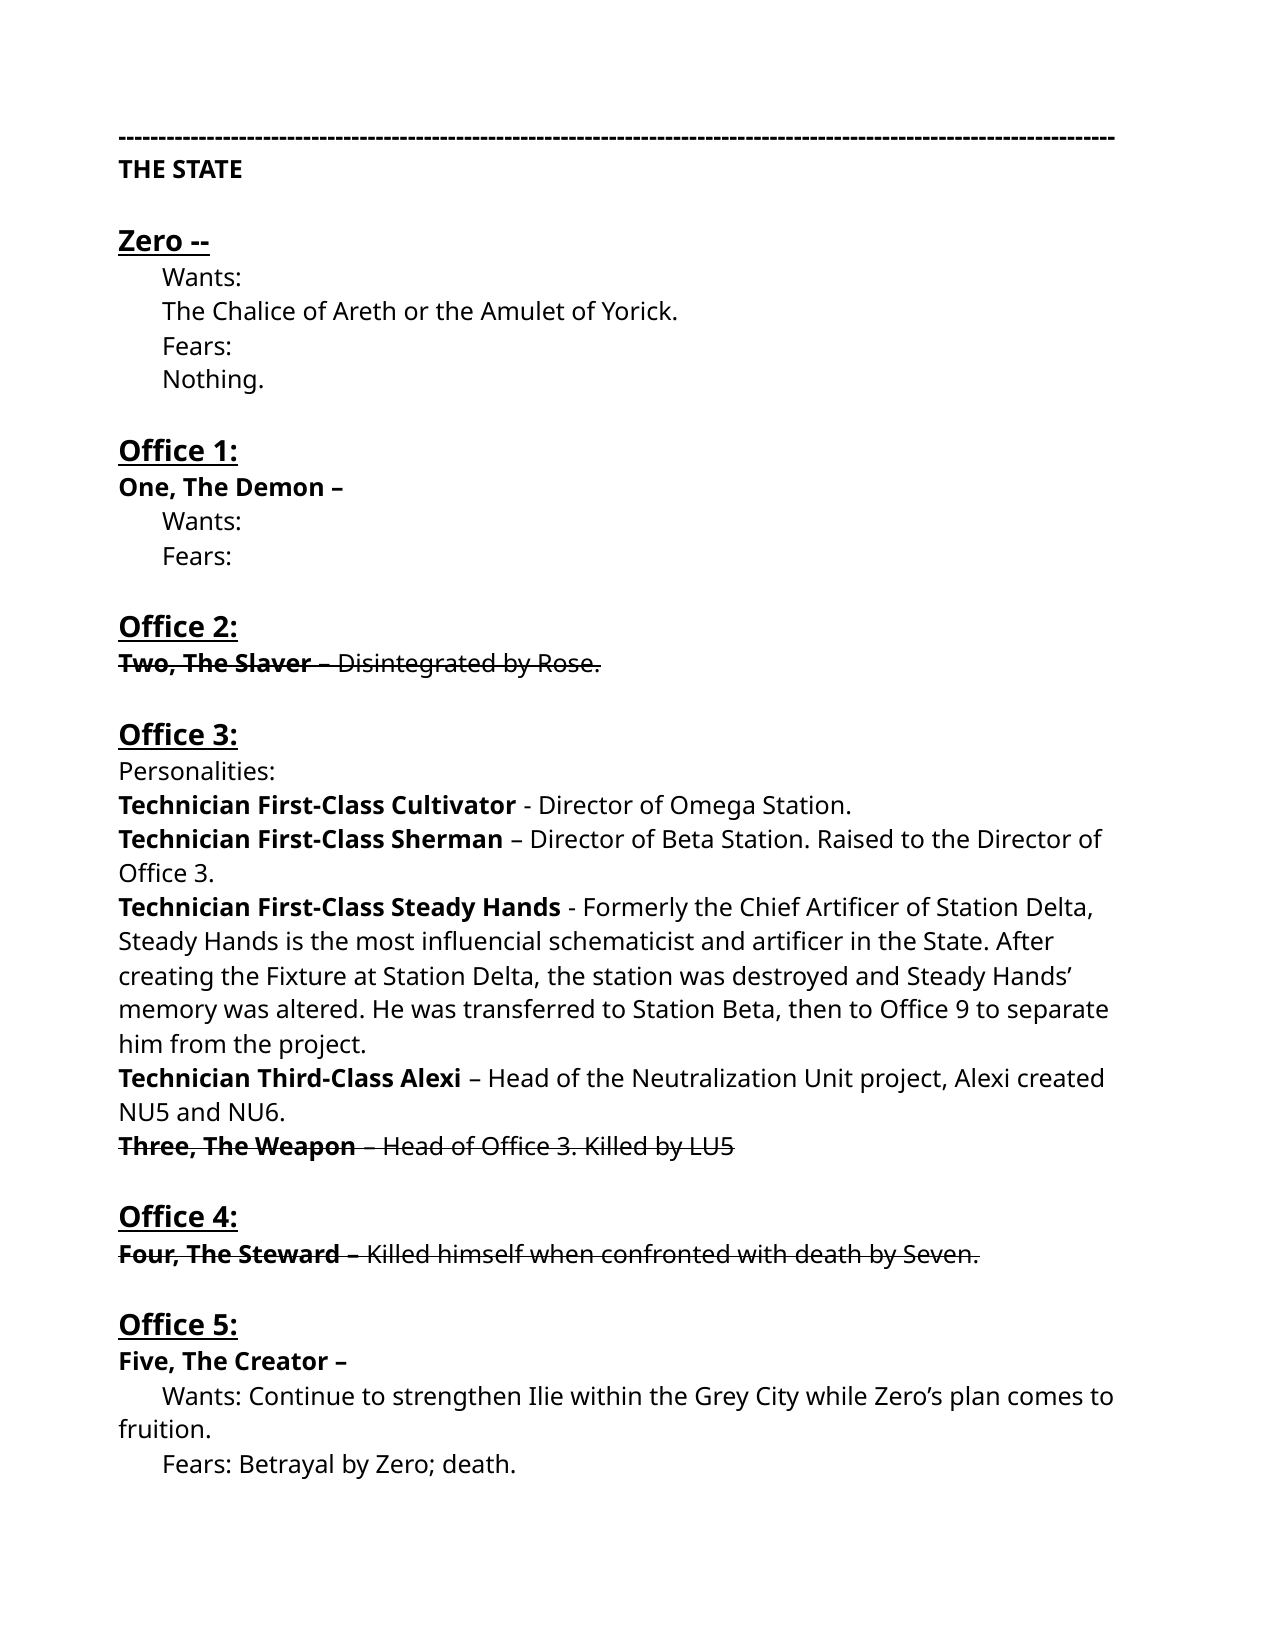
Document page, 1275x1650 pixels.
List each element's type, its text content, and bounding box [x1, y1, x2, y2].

text Four, The Steward – Killed himself when confronted with death by Seven. [118, 1236, 1157, 1270]
text Three, The Weapon – Head of Office 3. Killed by LU5 [118, 1128, 1157, 1162]
text One, The Demon – [118, 470, 1157, 504]
text The Chalice of Areth or the Amulet of Yorick. [118, 294, 1157, 328]
text Nothing. [118, 362, 1157, 396]
text Personalities: [118, 754, 1157, 788]
text Office 4: [118, 1197, 1157, 1236]
text Fears: Betrayal by Zero; death. [118, 1446, 1157, 1480]
text Office 3: [118, 714, 1157, 754]
text THE STATE [118, 152, 1157, 186]
text Five, The Creator – [118, 1344, 1157, 1378]
text ---------------------------------------------------------------------------------------------------------------------------- [118, 118, 1157, 152]
text Technician First-Class Steady Hands - Formerly the Chief Artificer of Station Delta, Steady Hands is the most influencial schematicist and artificer in the State. After creating the Fixture at Station Delta, the station was destroyed and Steady Hands’ memory was altered. He was transferred to Station Beta, then to Office 9 to separate him from the project. [118, 890, 1157, 1060]
text Office 5: [118, 1304, 1157, 1344]
text Office 2: [118, 606, 1157, 646]
text Wants: [118, 260, 1157, 294]
text Fears: [118, 538, 1157, 572]
text Wants: [118, 504, 1157, 538]
text Wants: Continue to strengthen Ilie within the Grey City while Zero’s plan comes to fruition. [118, 1378, 1157, 1446]
text Office 1: [118, 430, 1157, 470]
text Technician First-Class Cultivator - Director of Omega Station. [118, 788, 1157, 822]
text Technician Third-Class Alexi – Head of the Neutralization Unit project, Alexi created NU5 and NU6. [118, 1060, 1157, 1128]
text Two, The Slaver – Disintegrated by Rose. [118, 646, 1157, 680]
text Zero -- [118, 220, 1157, 260]
text Technician First-Class Sherman – Director of Beta Station. Raised to the Director of Office 3. [118, 822, 1157, 890]
text Fears: [118, 328, 1157, 362]
